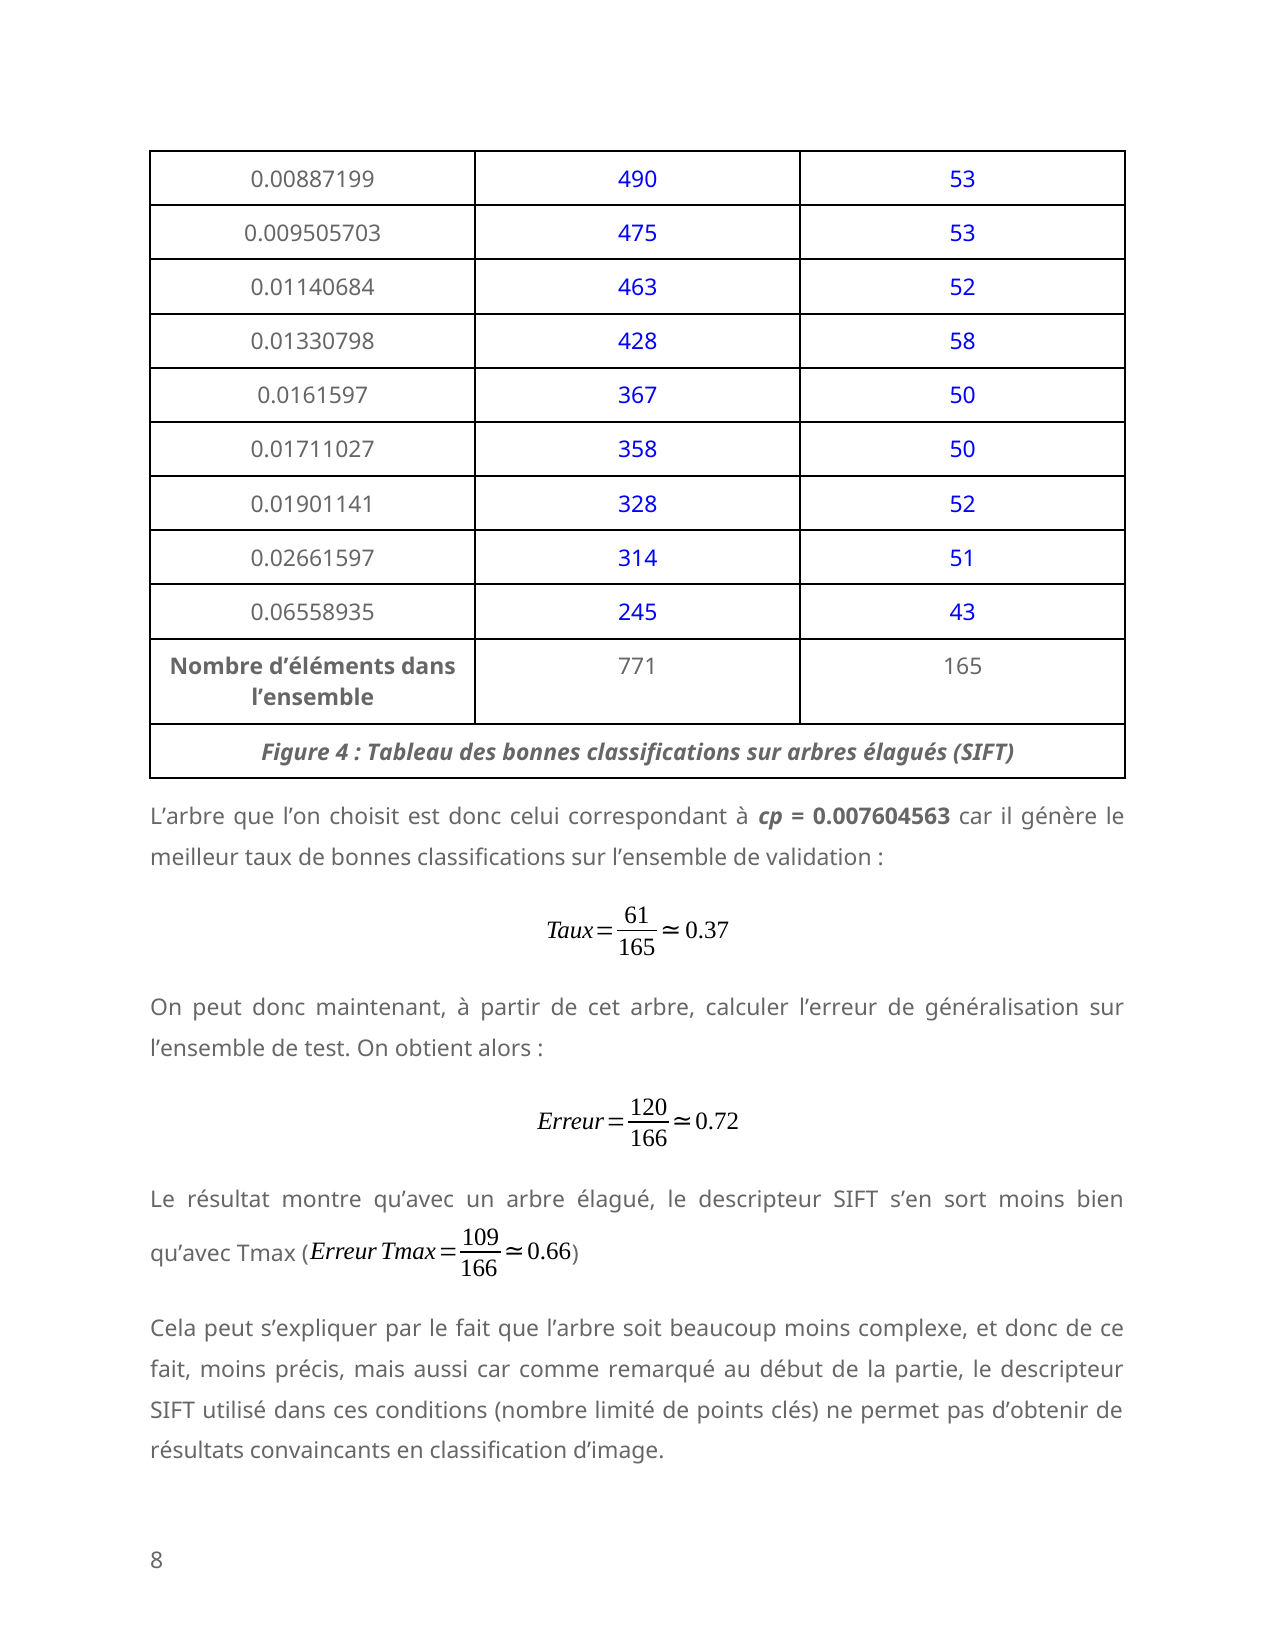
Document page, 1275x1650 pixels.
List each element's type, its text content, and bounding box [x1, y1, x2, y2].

table_cell Nombre d’éléments dans l’ensemble [151, 640, 474, 723]
table_cell 0.01711027 [151, 423, 474, 475]
table_cell 0.01140684 [151, 260, 474, 312]
table_cell 328 [476, 477, 799, 529]
text Le résultat montre qu’avec un arbre élagué, le descripteur SIFT s’en sort moins bien qu’avec Tmax () [150, 1182, 1125, 1282]
text On peut donc maintenant, à partir de cet arbre, calculer l’erreur de généralisation sur l’ensemble de test. On obtient alors : [150, 991, 1125, 1063]
table_cell 428 [476, 315, 799, 367]
table_cell 0.01330798 [151, 315, 474, 367]
table_cell 50 [801, 423, 1124, 475]
table_cell 0.01901141 [151, 477, 474, 529]
table_cell Figure 4 : Tableau des bonnes classifications sur arbres élagués (SIFT) [151, 725, 1124, 777]
table_cell 0.0161597 [151, 369, 474, 421]
table_cell 0.06558935 [151, 585, 474, 637]
table_cell 52 [801, 260, 1124, 312]
table_cell 0.02661597 [151, 531, 474, 583]
table_cell 463 [476, 260, 799, 312]
text L’arbre que l’on choisit est donc celui correspondant à cp = 0.007604563 car il génère le meilleur taux de bonnes classifications sur l’ensemble de validation : [150, 800, 1125, 872]
table_cell 58 [801, 315, 1124, 367]
table_cell 314 [476, 531, 799, 583]
table_cell 53 [801, 206, 1124, 258]
table_cell 0.00887199 [151, 152, 474, 204]
text Cela peut s’expliquer par le fait que l’arbre soit beaucoup moins complexe, et donc de ce fait, moins précis, mais aussi car comme remarqué au début de la partie, le descripteur SIFT utilisé dans ces conditions (nombre limité de points clés) ne permet pas d’obtenir de résultats convaincants en classification d’image. [150, 1312, 1125, 1465]
table_cell 245 [476, 585, 799, 637]
table_cell 0.009505703 [151, 206, 474, 258]
table_cell 53 [801, 152, 1124, 204]
table_cell 358 [476, 423, 799, 475]
table_cell 43 [801, 585, 1124, 637]
table_cell 50 [801, 369, 1124, 421]
table_cell 51 [801, 531, 1124, 583]
table_cell 771 [476, 640, 799, 723]
table_cell 490 [476, 152, 799, 204]
table_cell 475 [476, 206, 799, 258]
table_cell 52 [801, 477, 1124, 529]
table_cell 165 [801, 640, 1124, 723]
table_cell 367 [476, 369, 799, 421]
